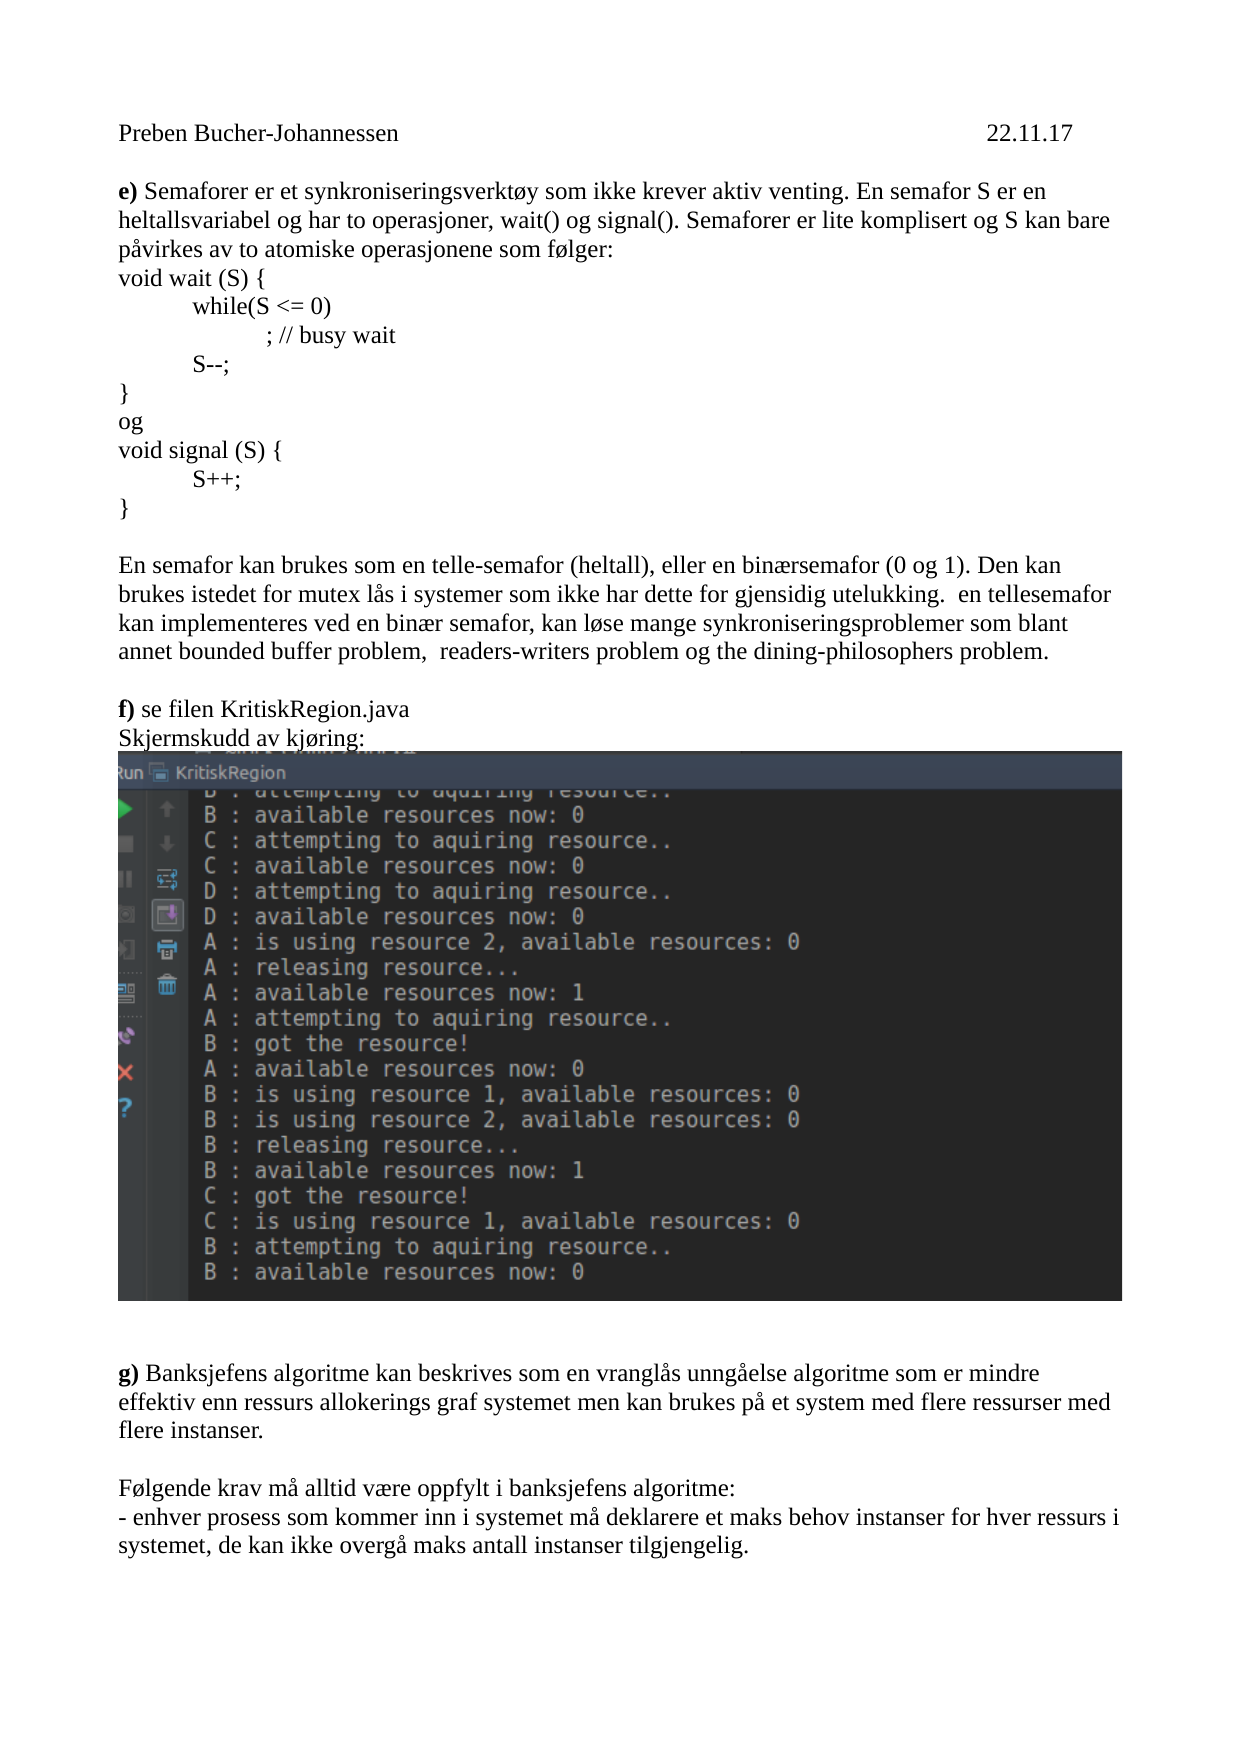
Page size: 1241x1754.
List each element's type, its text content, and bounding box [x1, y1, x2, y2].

text Følgende krav må alltid være oppfylt i banksjefens algoritme: [118, 1473, 1122, 1502]
text En semafor kan brukes som en telle-semafor (heltall), eller en binærsemafor (0 og 1). Den kan brukes istedet for mutex lås i systemer som ikke har dette for gjensidig utelukking. en tellesemafor kan implementeres ved en binær semafor, kan løse mange synkroniseringsproblemer som blant annet bounded buffer problem, readers-writers problem og the dining-philosophers problem. [118, 550, 1122, 665]
text } [118, 493, 1122, 521]
text void wait (S) { [118, 263, 1122, 291]
picture [118, 751, 1123, 1301]
text S++; [118, 464, 1122, 493]
text ; // busy wait [118, 320, 1122, 349]
text Skjermskudd av kjøring: [118, 723, 1122, 751]
text og [118, 406, 1122, 435]
text while(S <= 0) [118, 291, 1122, 320]
text } [118, 378, 1122, 406]
text e) Semaforer er et synkroniseringsverktøy som ikke krever aktiv venting. En semafor S er en heltallsvariabel og har to operasjoner, wait() og signal(). Semaforer er lite komplisert og S kan bare påvirkes av to atomiske operasjonene som følger: [118, 176, 1122, 263]
text - enhver prosess som kommer inn i systemet må deklarere et maks behov instanser for hver ressurs i systemet, de kan ikke overgå maks antall instanser tilgjengelig. [118, 1502, 1122, 1559]
text S--; [118, 349, 1122, 378]
text f) se filen KritiskRegion.java [118, 694, 1122, 723]
text void signal (S) { [118, 435, 1122, 464]
text g) Banksjefens algoritme kan beskrives som en vranglås unngåelse algoritme som er mindre effektiv enn ressurs allokerings graf systemet men kan brukes på et system med flere ressurser med flere instanser. [118, 1358, 1122, 1444]
